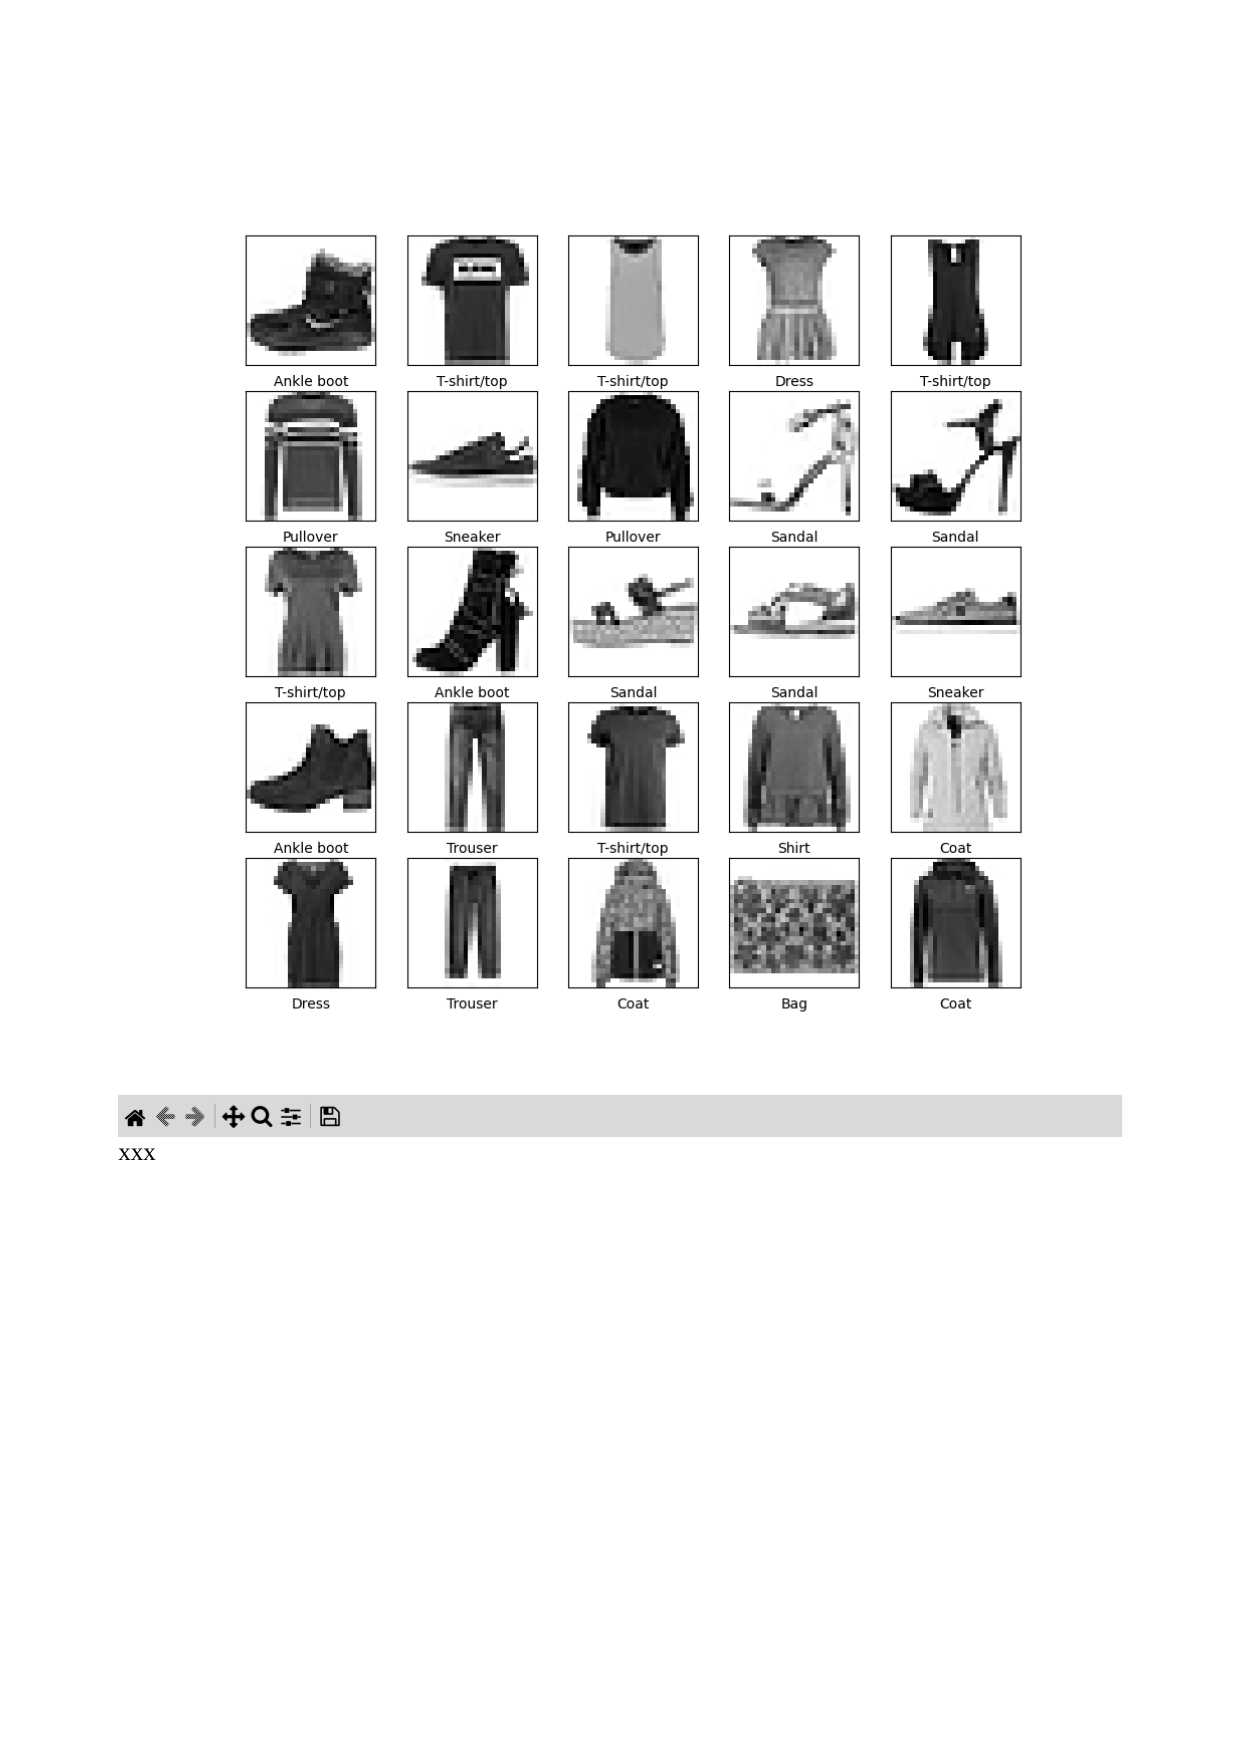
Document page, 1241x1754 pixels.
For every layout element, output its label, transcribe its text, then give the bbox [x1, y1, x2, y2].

text xxx [118, 1137, 1122, 1166]
picture [118, 118, 1123, 1137]
